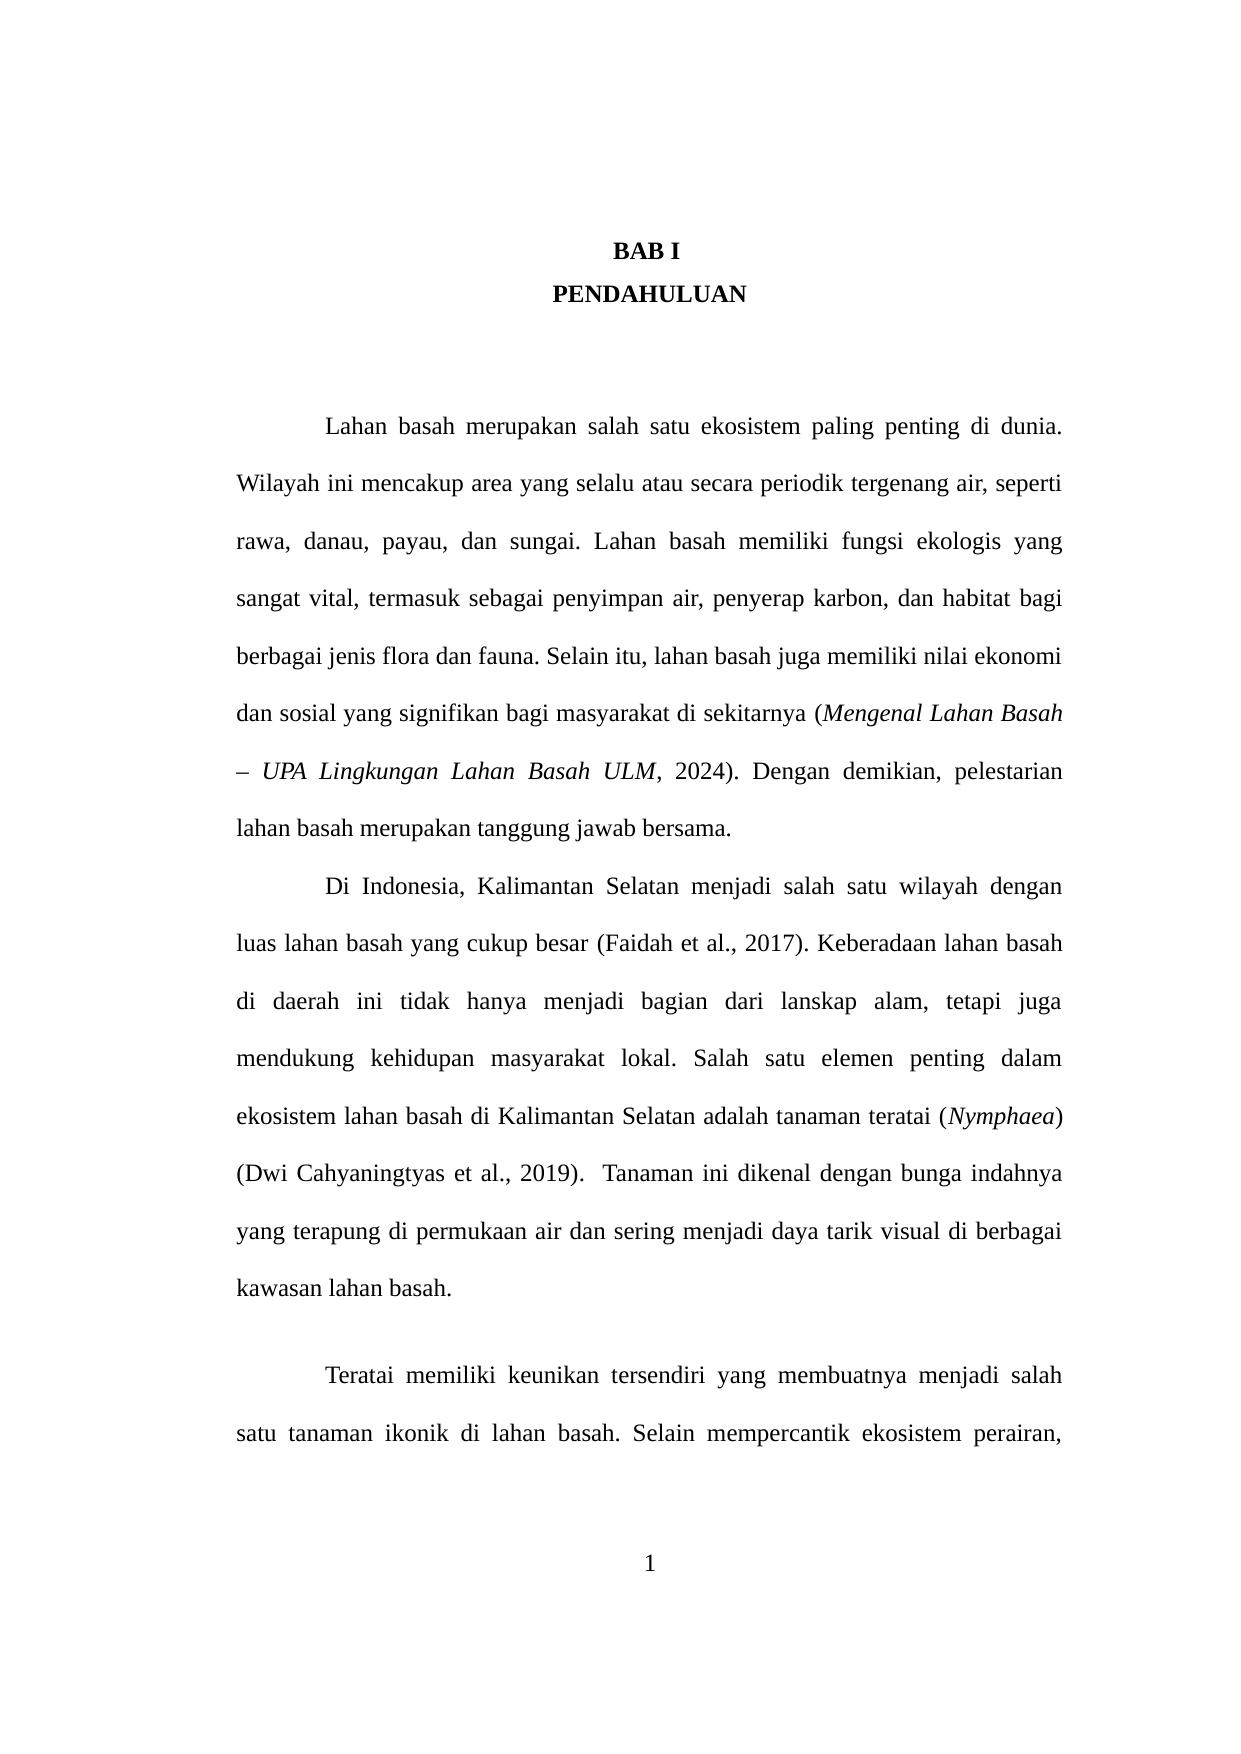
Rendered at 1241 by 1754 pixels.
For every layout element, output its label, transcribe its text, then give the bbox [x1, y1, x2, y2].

text Lahan basah merupakan salah satu ekosistem paling penting di dunia. Wilayah ini mencakup area yang selalu atau secara periodik tergenang air, seperti rawa, danau, payau, dan sungai. Lahan basah memiliki fungsi ekologis yang sangat vital, termasuk sebagai penyimpan air, penyerap karbon, dan habitat bagi berbagai jenis flora dan fauna. Selain itu, lahan basah juga memiliki nilai ekonomi dan sosial yang signifikan bagi masyarakat di sekitarnya (Mengenal Lahan Basah – UPA Lingkungan Lahan Basah ULM, 2024). Dengan demikian, pelestarian lahan basah merupakan tanggung jawab bersama. [236, 411, 1063, 842]
subtitle PENDAHULUAN [236, 236, 1063, 308]
text Di Indonesia, Kalimantan Selatan menjadi salah satu wilayah dengan luas lahan basah yang cukup besar (Faidah et al., 2017). Keberadaan lahan basah di daerah ini tidak hanya menjadi bagian dari lanskap alam, tetapi juga mendukung kehidupan masyarakat lokal. Salah satu elemen penting dalam ekosistem lahan basah di Kalimantan Selatan adalah tanaman teratai (Nymphaea) (Dwi Cahyaningtyas et al., 2019). Tanaman ini dikenal dengan bunga indahnya yang terapung di permukaan air dan sering menjadi daya tarik visual di berbagai kawasan lahan basah. [236, 871, 1063, 1302]
text Teratai memiliki keunikan tersendiri yang membuatnya menjadi salah satu tanaman ikonik di lahan basah. Selain mempercantik ekosistem perairan, [236, 1361, 1063, 1447]
